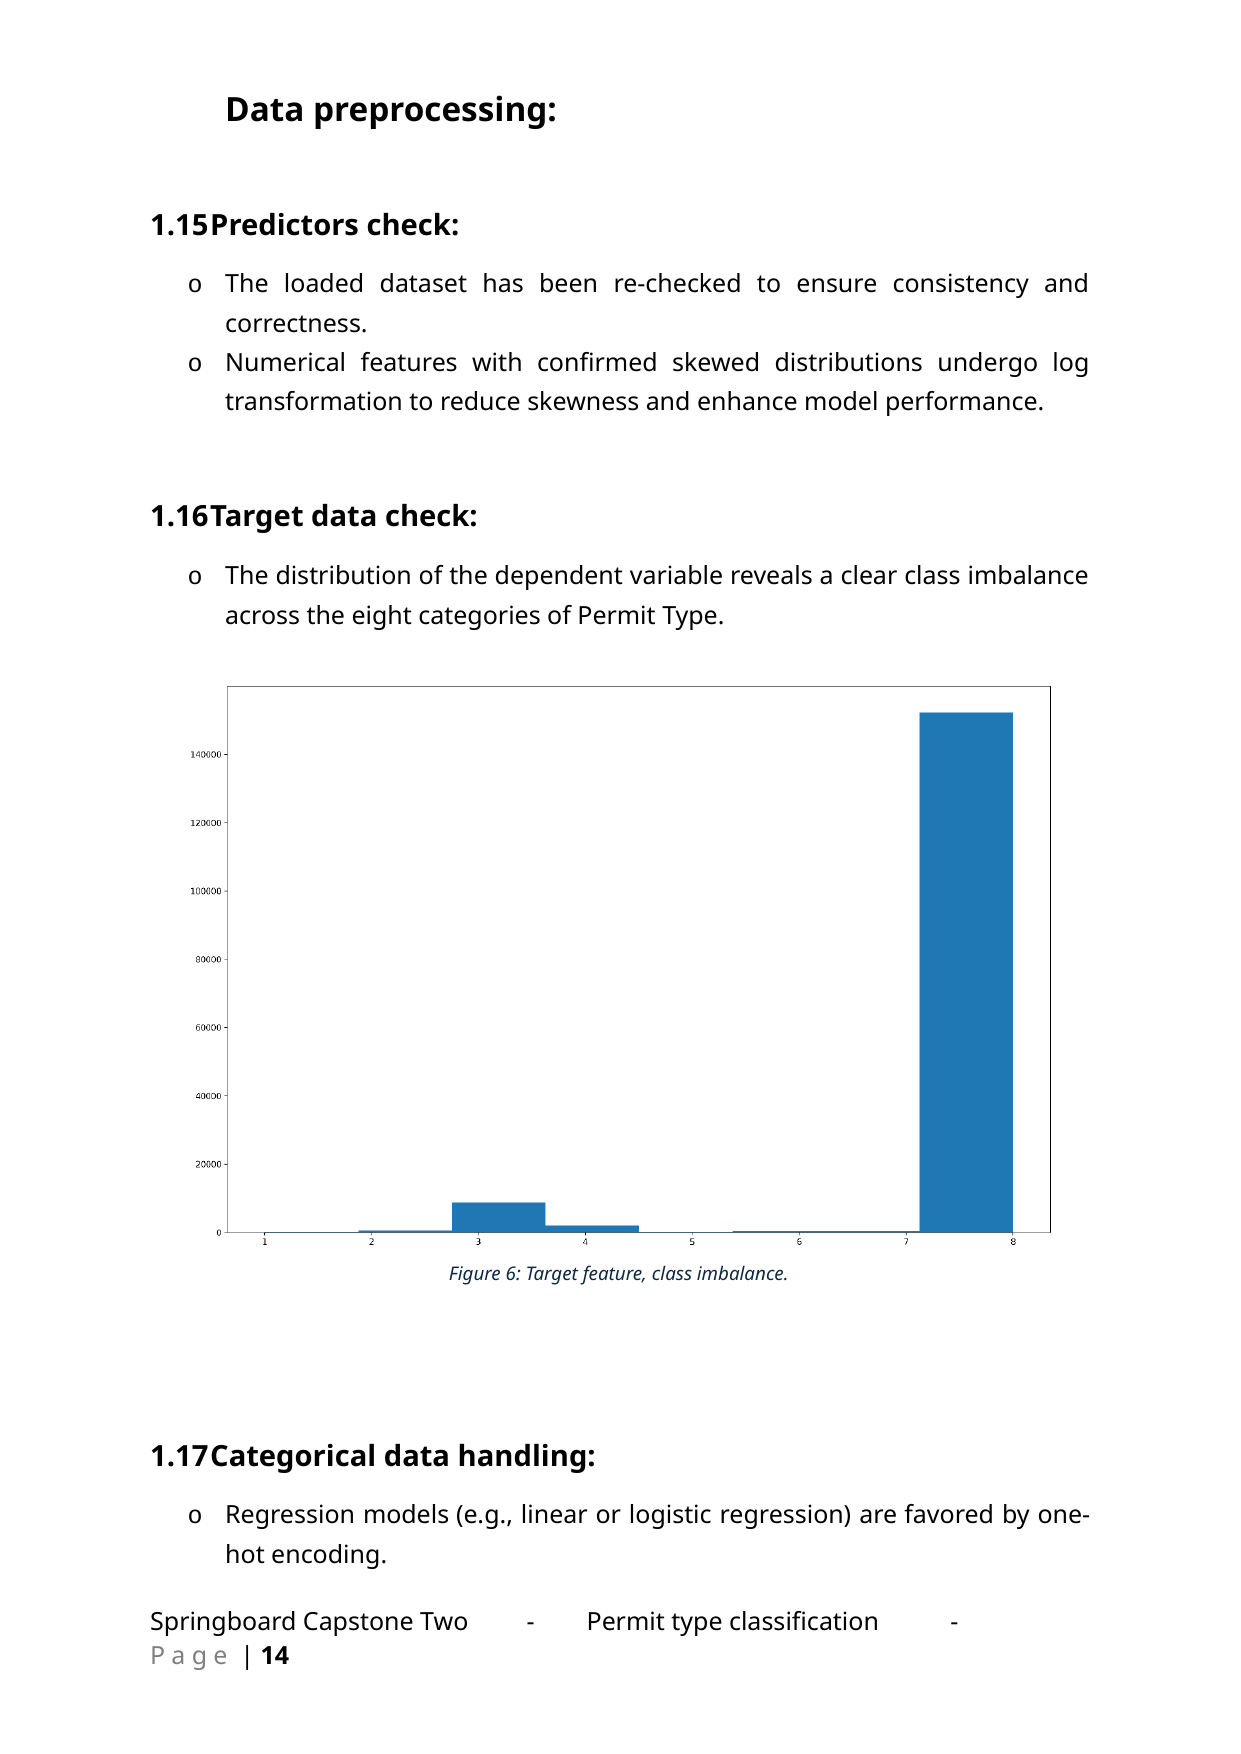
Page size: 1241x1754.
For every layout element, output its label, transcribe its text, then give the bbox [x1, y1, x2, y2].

subtitle Categorical data handling: [150, 1435, 1090, 1474]
subtitle Predictors check: [150, 204, 1090, 243]
list The distribution of the dependent variable reveals a clear class imbalance across the eight categories of Permit Type. [187, 558, 1090, 631]
list Regression models (e.g., linear or logistic regression) are favored by one-hot encoding. [187, 1497, 1090, 1571]
list The loaded dataset has been re-checked to ensure consistency and correctness. [187, 266, 1090, 339]
list Numerical features with confirmed skewed distributions undergo log transformation to reduce skewness and enhance model performance. [187, 345, 1090, 418]
subtitle Data preprocessing: [225, 85, 1090, 131]
text Figure 6: Target feature, class imbalance. [184, 1261, 1055, 1286]
subtitle Target data check: [150, 496, 1090, 535]
